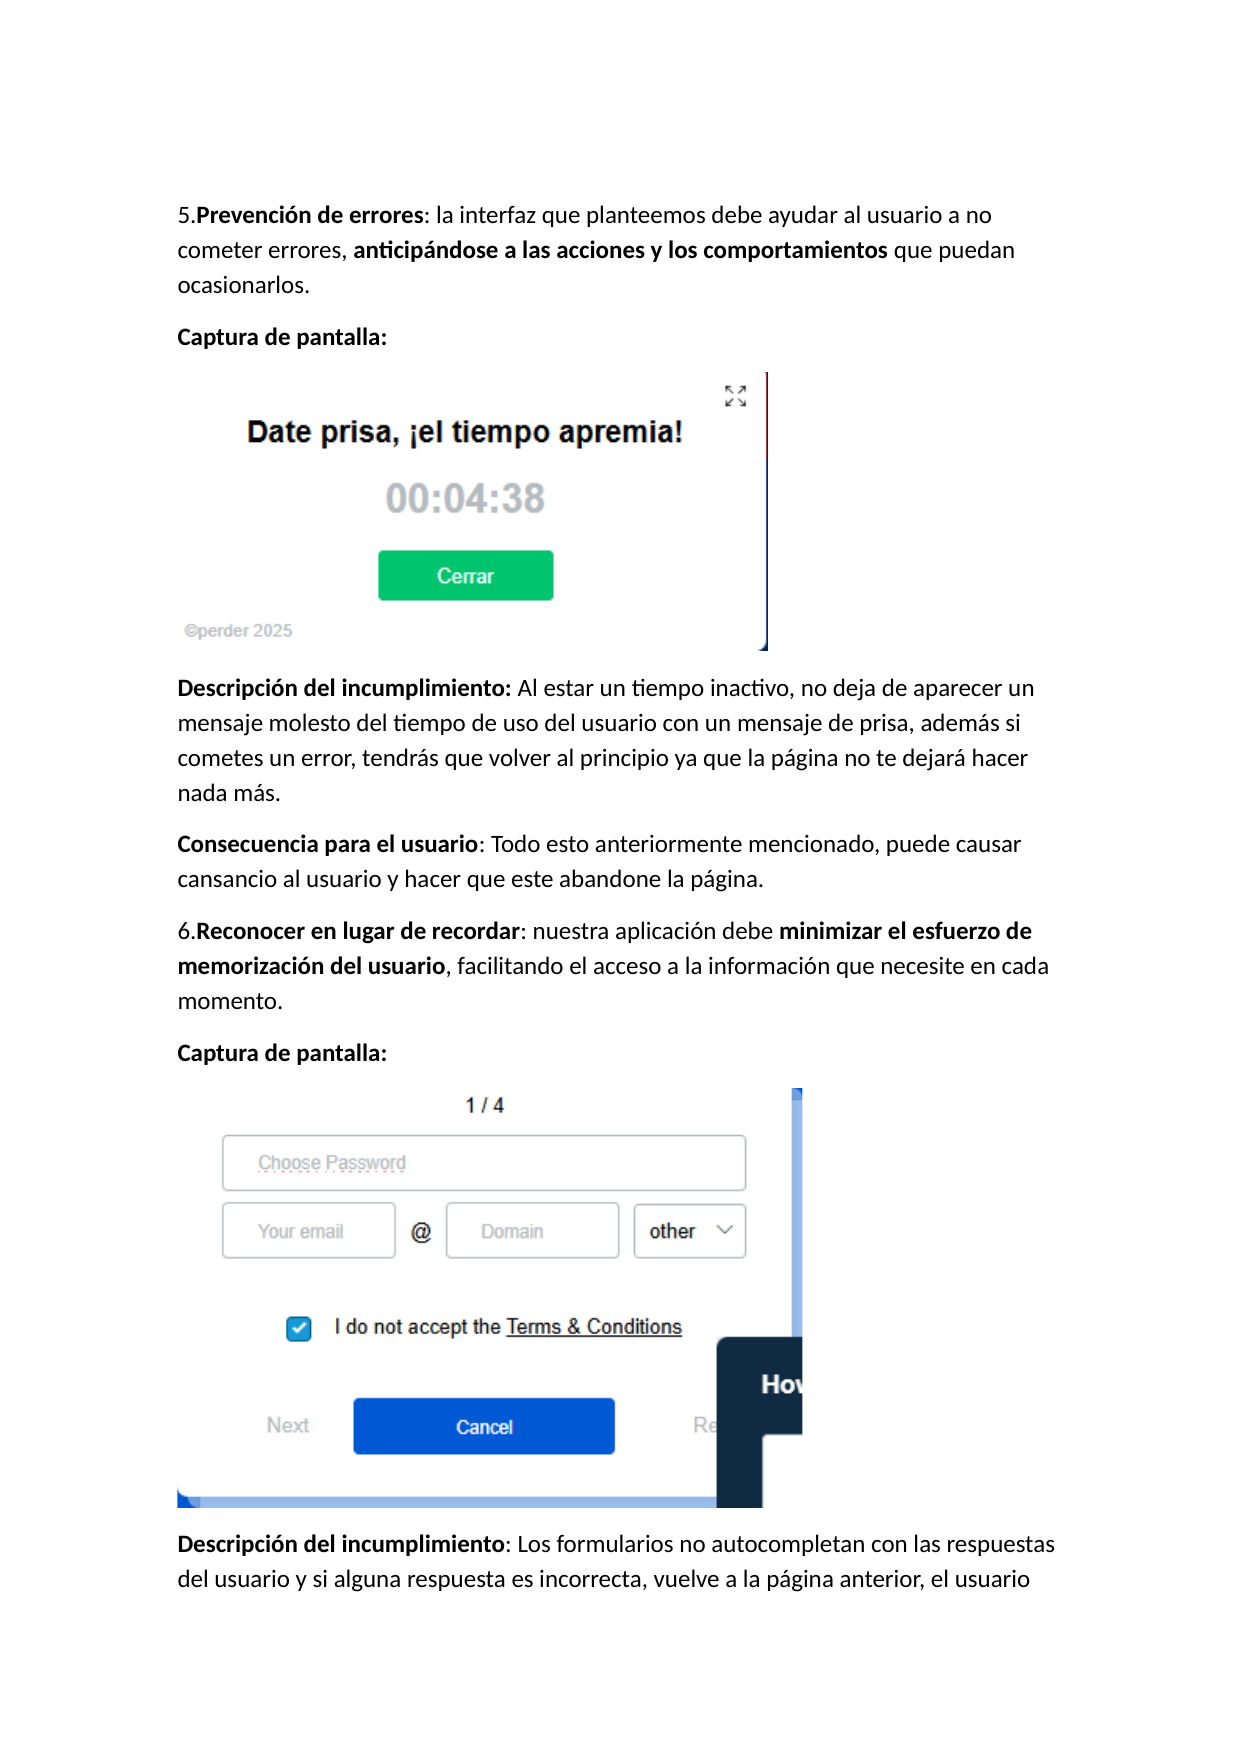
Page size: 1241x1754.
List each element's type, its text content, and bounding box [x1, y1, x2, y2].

text 5.Prevención de errores: la interfaz que planteemos debe ayudar al usuario a no cometer errores, anticipándose a las acciones y los comportamientos que puedan ocasionarlos. [177, 199, 1063, 300]
text 6.Reconocer en lugar de recordar: nuestra aplicación debe minimizar el esfuerzo de memorización del usuario, facilitando el acceso a la información que necesite en cada momento. [177, 915, 1063, 1016]
text Captura de pantalla: [177, 1037, 1063, 1067]
text Descripción del incumplimiento: Los formularios no autocompletan con las respuestas del usuario y si alguna respuesta es incorrecta, vuelve a la página anterior, el usuario [177, 1528, 1063, 1594]
text Descripción del incumplimiento: Al estar un tiempo inactivo, no deja de aparecer un mensaje molesto del tiempo de uso del usuario con un mensaje de prisa, además si cometes un error, tendrás que volver al principio ya que la página no te dejará hacer nada más. [177, 672, 1063, 807]
text Consecuencia para el usuario: Todo esto anteriormente mencionado, puede causar cansancio al usuario y hacer que este abandone la página. [177, 828, 1063, 894]
text Captura de pantalla: [177, 321, 1063, 351]
